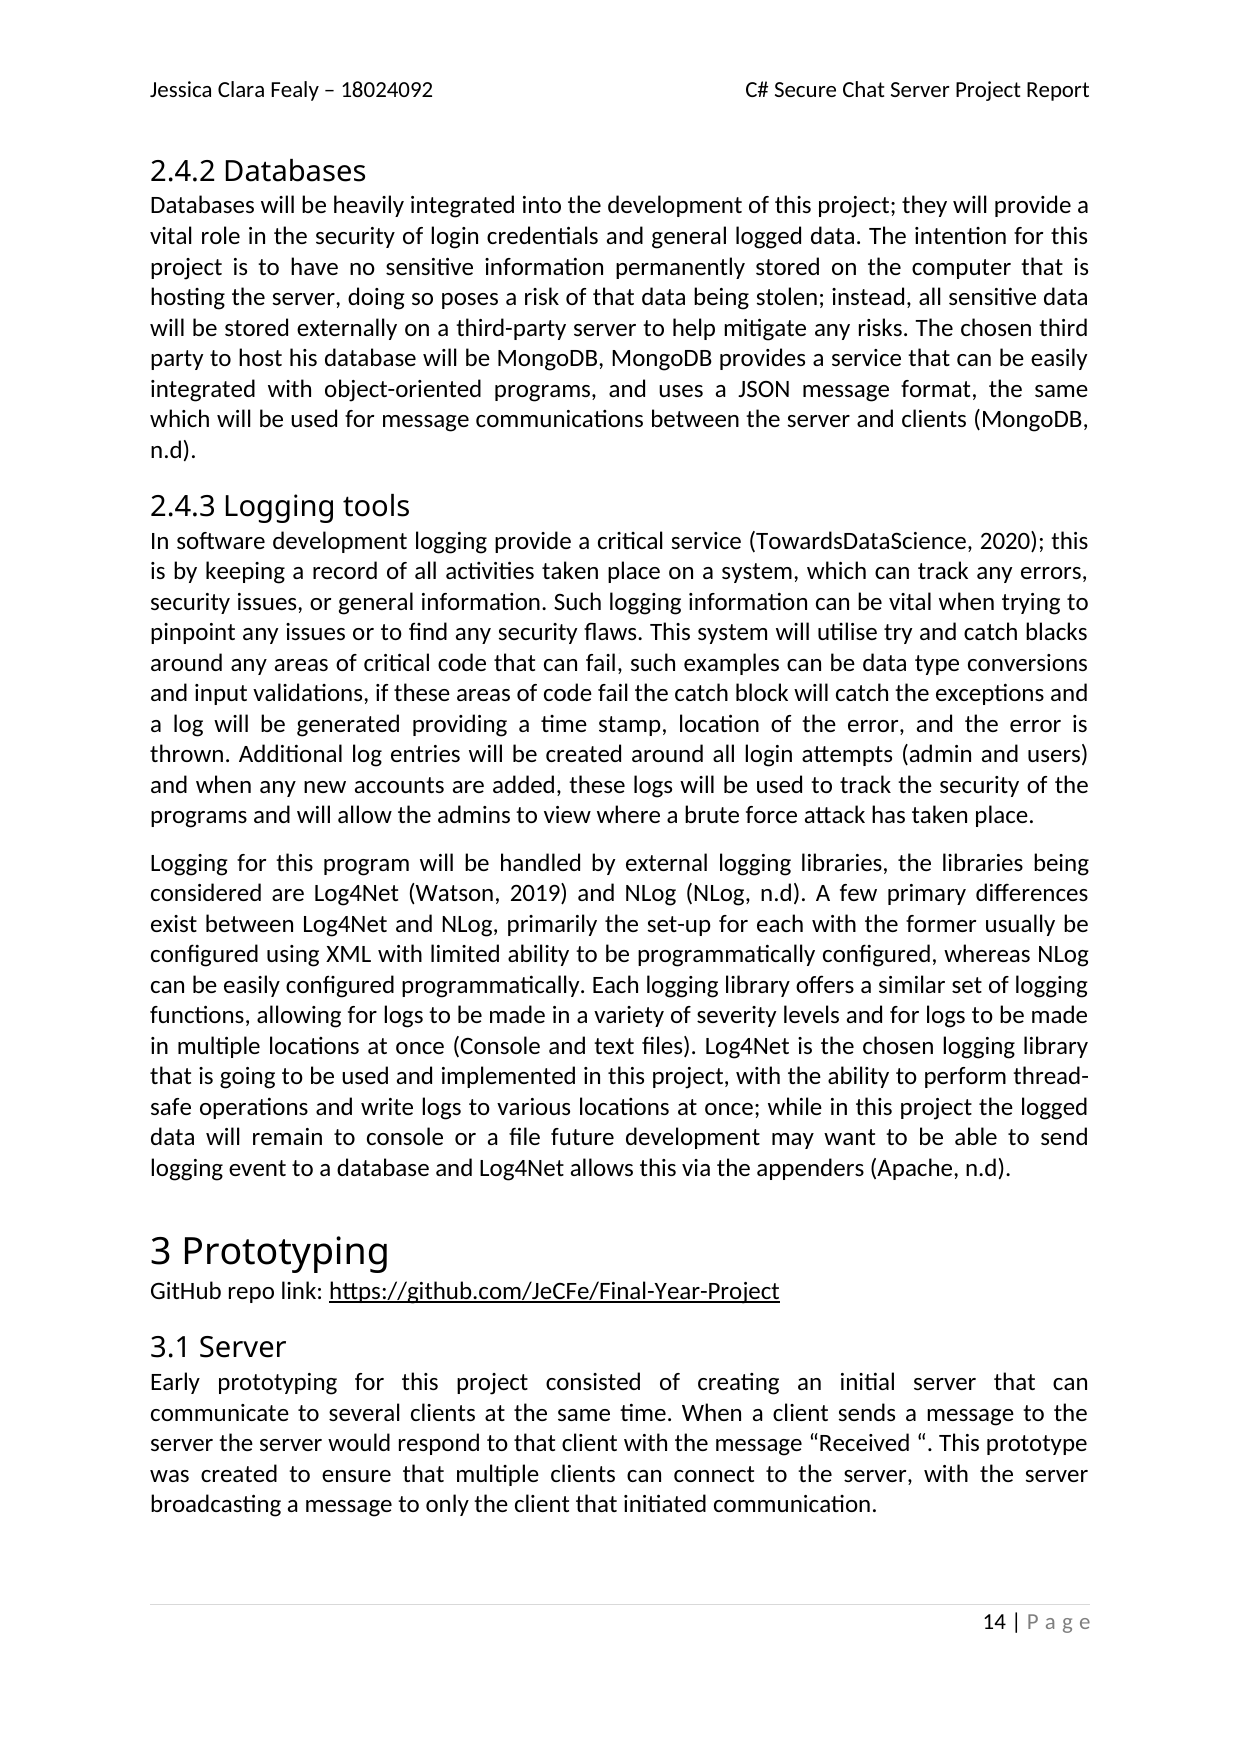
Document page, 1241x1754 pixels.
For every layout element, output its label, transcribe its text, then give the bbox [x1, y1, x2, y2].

subtitle 2.4.2 Databases [150, 150, 1090, 190]
subtitle 3.1 Server [150, 1327, 1090, 1366]
text In software development logging provide a critical service (TowardsDataScience, 2020); this is by keeping a record of all activities taken place on a system, which can track any errors, security issues, or general information. Such logging information can be vital when trying to pinpoint any issues or to find any security flaws. This system will utilise try and catch blacks around any areas of critical code that can fail, such examples can be data type conversions and input validations, if these areas of code fail the catch block will catch the exceptions and a log will be generated providing a time stamp, location of the error, and the error is thrown. Additional log entries will be created around all login attempts (admin and users) and when any new accounts are added, these logs will be used to track the security of the programs and will allow the admins to view where a brute force attack has taken place. [150, 525, 1090, 830]
text Logging for this program will be handled by external logging libraries, the libraries being considered are Log4Net (Watson, 2019) and NLog (NLog, n.d). A few primary differences exist between Log4Net and NLog, primarily the set-up for each with the former usually be configured using XML with limited ability to be programmatically configured, whereas NLog can be easily configured programmatically. Each logging library offers a similar set of logging functions, allowing for logs to be made in a variety of severity levels and for logs to be made in multiple locations at once (Console and text files). Log4Net is the chosen logging library that is going to be used and implemented in this project, with the ability to perform thread-safe operations and write logs to various locations at once; while in this project the logged data will remain to console or a file future development may want to be able to send logging event to a database and Log4Net allows this via the appenders (Apache, n.d). [150, 847, 1090, 1182]
text GitHub repo link: https://github.com/JeCFe/Final-Year-Project [150, 1275, 1090, 1306]
text Databases will be heavily integrated into the development of this project; they will provide a vital role in the security of login credentials and general logged data. The intention for this project is to have no sensitive information permanently stored on the computer that is hosting the server, doing so poses a risk of that data being stolen; instead, all sensitive data will be stored externally on a third-party server to help mitigate any risks. The chosen third party to host his database will be MongoDB, MongoDB provides a service that can be easily integrated with object-oriented programs, and uses a JSON message format, the same which will be used for message communications between the server and clients (MongoDB, n.d). [150, 190, 1090, 464]
subtitle 2.4.3 Logging tools [150, 485, 1090, 525]
subtitle 3 Prototyping [150, 1224, 1090, 1275]
text Early prototyping for this project consisted of creating an initial server that can communicate to several clients at the same time. When a client sends a message to the server the server would respond to that client with the message “Received “. This prototype was created to ensure that multiple clients can connect to the server, with the server broadcasting a message to only the client that initiated communication. [150, 1366, 1090, 1519]
